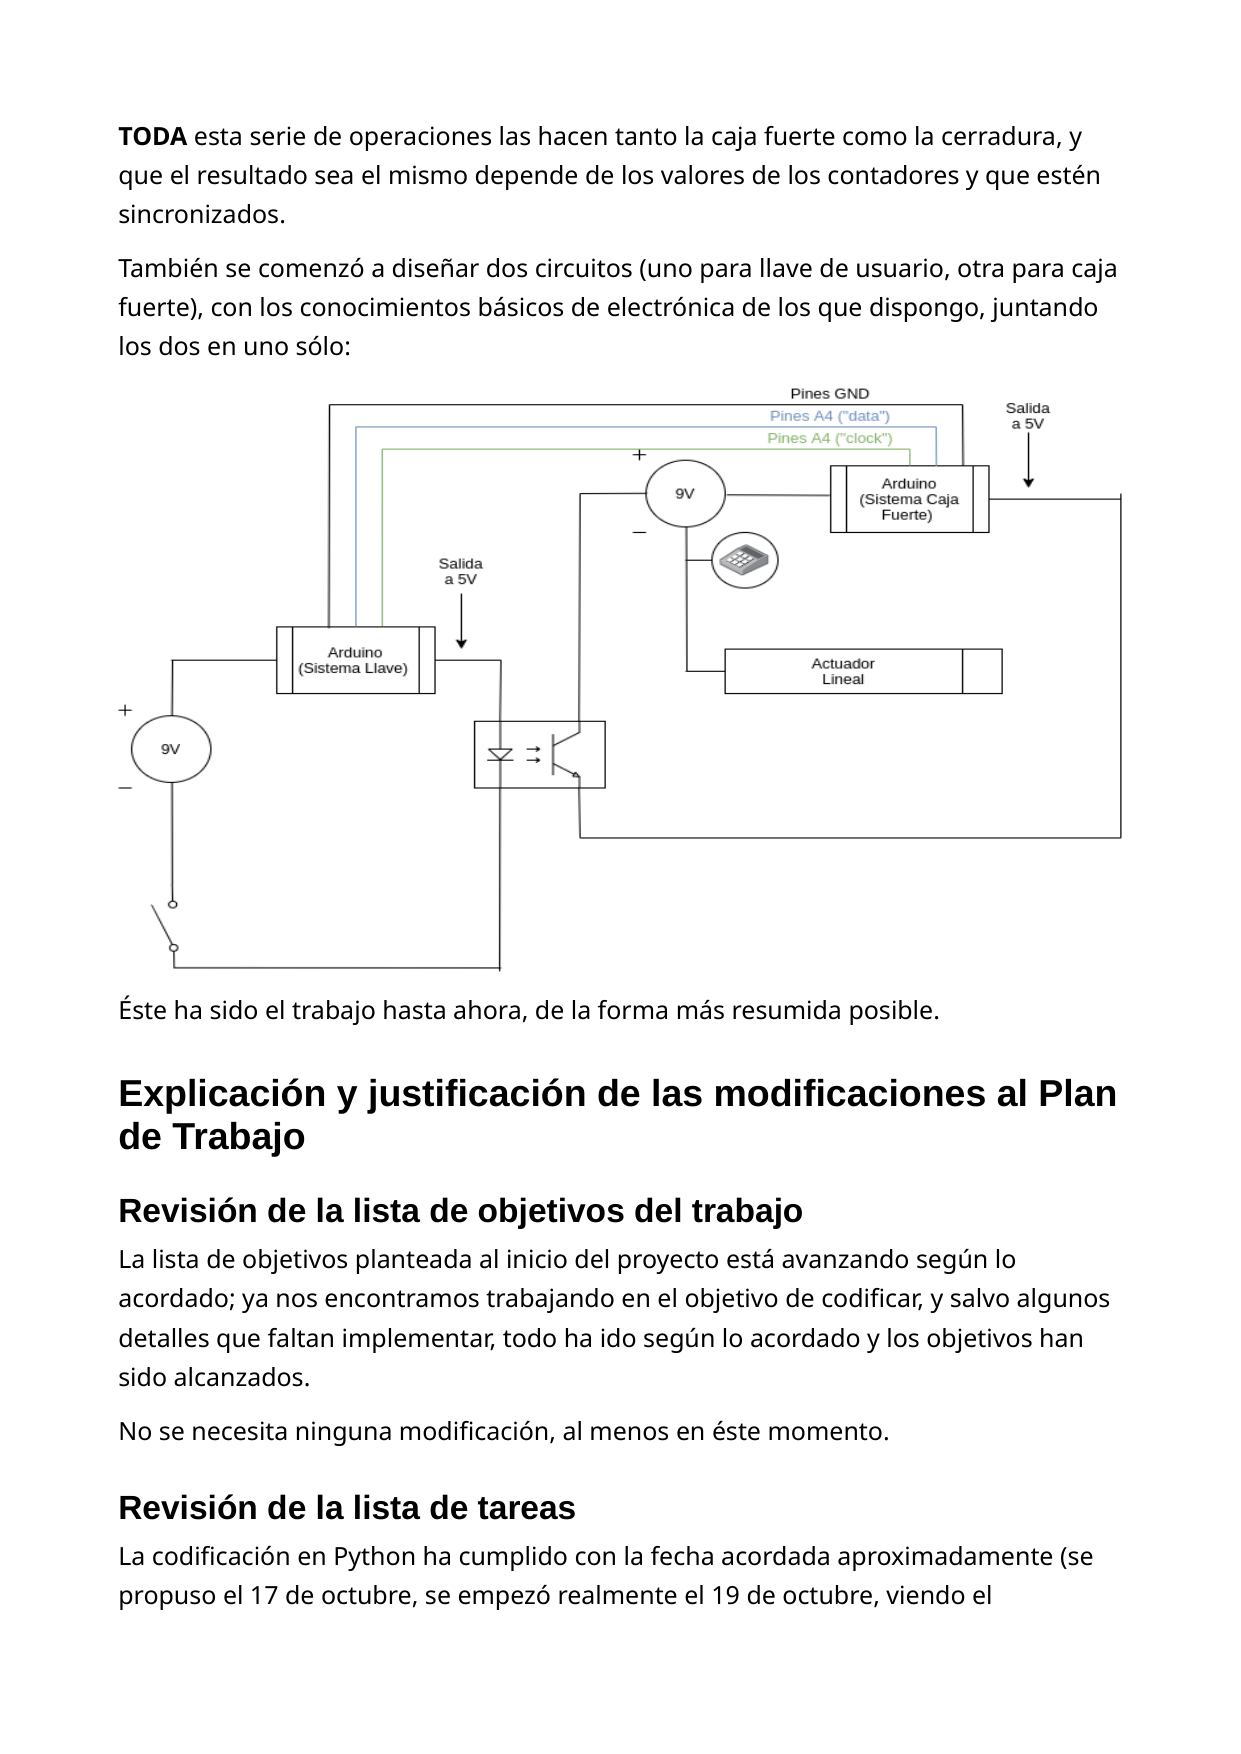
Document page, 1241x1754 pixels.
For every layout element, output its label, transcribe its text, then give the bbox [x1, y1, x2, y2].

text TODA esta serie de operaciones las hacen tanto la caja fuerte como la cerradura, y que el resultado sea el mismo depende de los valores de los contadores y que estén sincronizados. [118, 118, 1122, 231]
text La codificación en Python ha cumplido con la fecha acordada aproximadamente (se propuso el 17 de octubre, se empezó realmente el 19 de octubre, viendo el [118, 1539, 1122, 1612]
text La lista de objetivos planteada al inicio del proyecto está avanzando según lo acordado; ya nos encontramos trabajando en el objetivo de codificar, y salvo algunos detalles que faltan implementar, todo ha ido según lo acordado y los objetivos han sido alcanzados. [118, 1242, 1122, 1393]
text No se necesita ninguna modificación, al menos en éste momento. [118, 1413, 1122, 1447]
text También se comenzó a diseñar dos circuitos (uno para llave de usuario, otra para caja fuerte), con los conocimientos básicos de electrónica de los que dispongo, juntando los dos en uno sólo: [118, 250, 1122, 363]
text Éste ha sido el trabajo hasta ahora, de la forma más resumida posible. [118, 992, 1122, 1026]
subtitle Revisión de la lista de tareas [118, 1488, 1122, 1526]
subtitle Explicación y justificación de las modificaciones al Plan de Trabajo [118, 1071, 1122, 1157]
picture [118, 382, 1123, 973]
subtitle Revisión de la lista de objetivos del trabajo [118, 1191, 1122, 1229]
